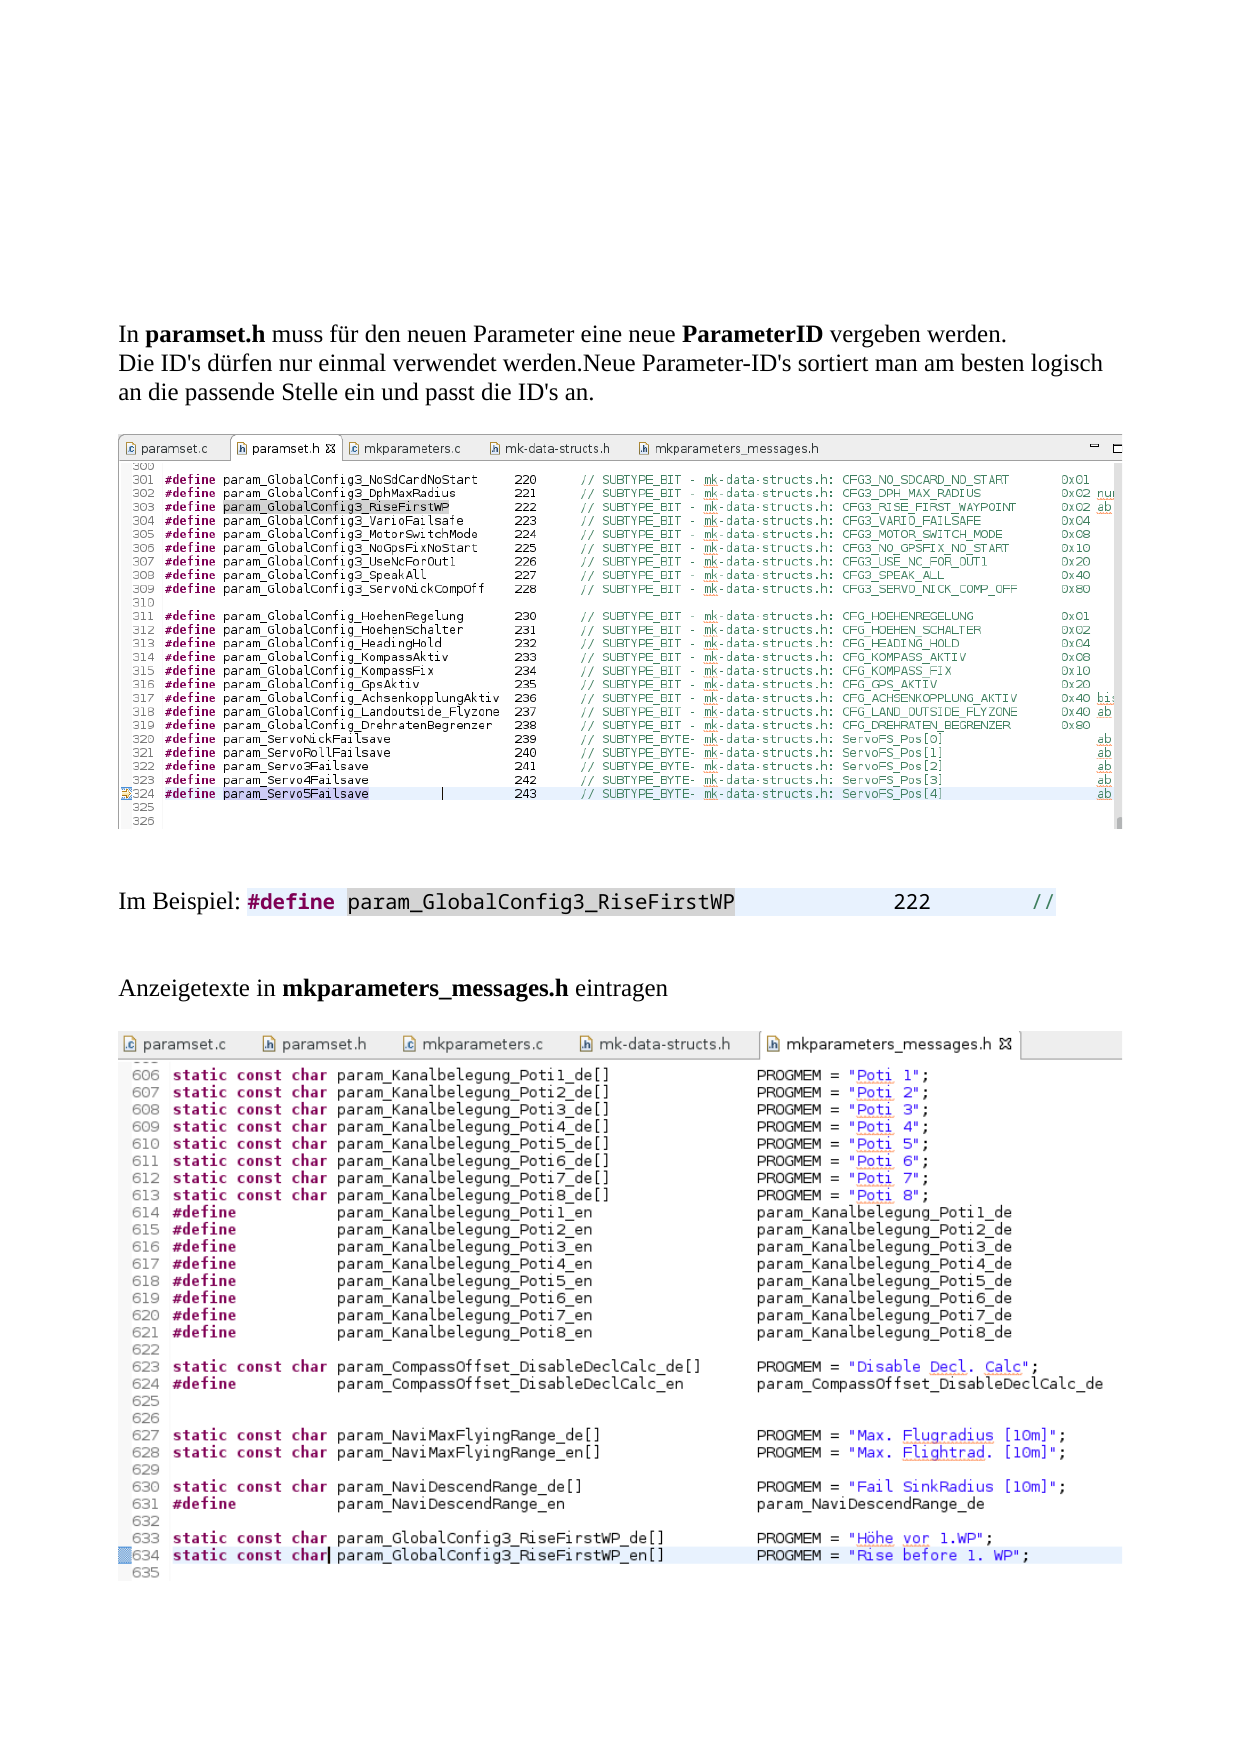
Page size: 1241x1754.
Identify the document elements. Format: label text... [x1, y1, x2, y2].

text Im Beispiel: #define param_GlobalConfig3_RiseFirstWP 222 // [118, 886, 1122, 916]
text Anzeigetexte in mkparameters_messages.h eintragen [118, 973, 1122, 1002]
picture [118, 434, 1123, 829]
text In paramset.h muss für den neuen Parameter eine neue ParameterID vergeben werden. [118, 319, 1122, 348]
text Die ID's dürfen nur einmal verwendet werden.Neue Parameter-ID's sortiert man am besten logisch an die passende Stelle ein und passt die ID's an. [118, 348, 1122, 406]
picture [118, 1031, 1123, 1581]
